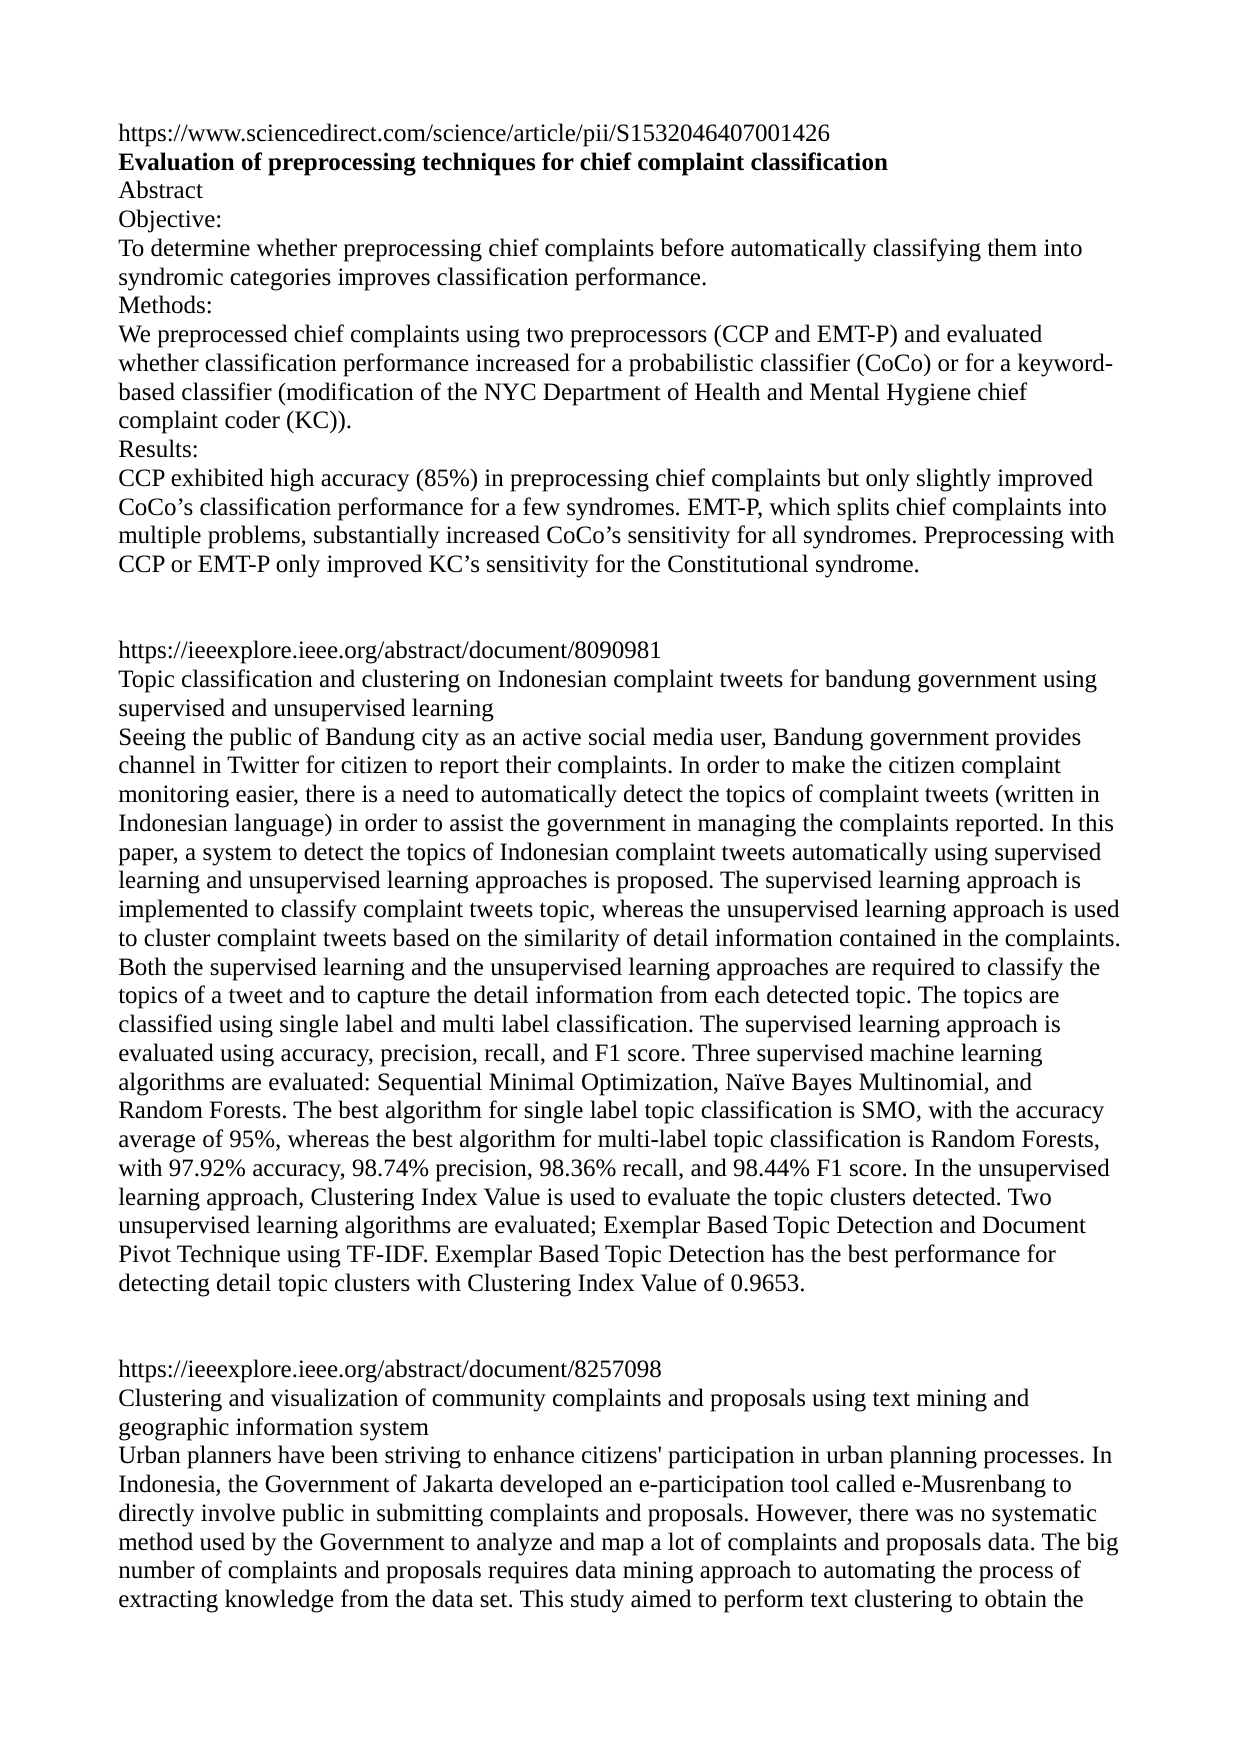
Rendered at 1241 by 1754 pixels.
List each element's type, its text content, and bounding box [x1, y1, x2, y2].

text Clustering and visualization of community complaints and proposals using text mining and geographic information system [118, 1383, 1122, 1441]
text Seeing the public of Bandung city as an active social media user, Bandung government provides channel in Twitter for citizen to report their complaints. In order to make the citizen complaint monitoring easier, there is a need to automatically detect the topics of complaint tweets (written in Indonesian language) in order to assist the government in managing the complaints reported. In this paper, a system to detect the topics of Indonesian complaint tweets automatically using supervised learning and unsupervised learning approaches is proposed. The supervised learning approach is implemented to classify complaint tweets topic, whereas the unsupervised learning approach is used to cluster complaint tweets based on the similarity of detail information contained in the complaints. Both the supervised learning and the unsupervised learning approaches are required to classify the topics of a tweet and to capture the detail information from each detected topic. The topics are classified using single label and multi label classification. The supervised learning approach is evaluated using accuracy, precision, recall, and F1 score. Three supervised machine learning algorithms are evaluated: Sequential Minimal Optimization, Naïve Bayes Multinomial, and Random Forests. The best algorithm for single label topic classification is SMO, with the accuracy average of 95%, whereas the best algorithm for multi-label topic classification is Random Forests, with 97.92% accuracy, 98.74% precision, 98.36% recall, and 98.44% F1 score. In the unsupervised learning approach, Clustering Index Value is used to evaluate the topic clusters detected. Two unsupervised learning algorithms are evaluated; Exemplar Based Topic Detection and Document Pivot Technique using TF-IDF. Exemplar Based Topic Detection has the best performance for detecting detail topic clusters with Clustering Index Value of 0.9653. [118, 722, 1122, 1297]
text Evaluation of preprocessing techniques for chief complaint classification [118, 147, 1122, 176]
text https://ieeexplore.ieee.org/abstract/document/8257098 [118, 1354, 1122, 1383]
text CCP exhibited high accuracy (85%) in preprocessing chief complaints but only slightly improved CoCo’s classification performance for a few syndromes. EMT-P, which splits chief complaints into multiple problems, substantially increased CoCo’s sensitivity for all syndromes. Preprocessing with CCP or EMT-P only improved KC’s sensitivity for the Constitutional syndrome. [118, 463, 1122, 578]
text Urban planners have been striving to enhance citizens' participation in urban planning processes. In Indonesia, the Government of Jakarta developed an e-participation tool called e-Musrenbang to directly involve public in submitting complaints and proposals. However, there was no systematic method used by the Government to analyze and map a lot of complaints and proposals data. The big number of complaints and proposals requires data mining approach to automating the process of extracting knowledge from the data set. This study aimed to perform text clustering to obtain the [118, 1441, 1122, 1613]
text Abstract [118, 176, 1122, 204]
text https://ieeexplore.ieee.org/abstract/document/8090981 [118, 636, 1122, 664]
text Methods: [118, 291, 1122, 319]
text https://www.sciencedirect.com/science/article/pii/S1532046407001426 [118, 118, 1122, 147]
text To determine whether preprocessing chief complaints before automatically classifying them into syndromic categories improves classification performance. [118, 233, 1122, 291]
text Topic classification and clustering on Indonesian complaint tweets for bandung government using supervised and unsupervised learning [118, 664, 1122, 722]
text Results: [118, 434, 1122, 463]
text Objective: [118, 204, 1122, 233]
text We preprocessed chief complaints using two preprocessors (CCP and EMT-P) and evaluated whether classification performance increased for a probabilistic classifier (CoCo) or for a keyword-based classifier (modification of the NYC Department of Health and Mental Hygiene chief complaint coder (KC)). [118, 319, 1122, 434]
